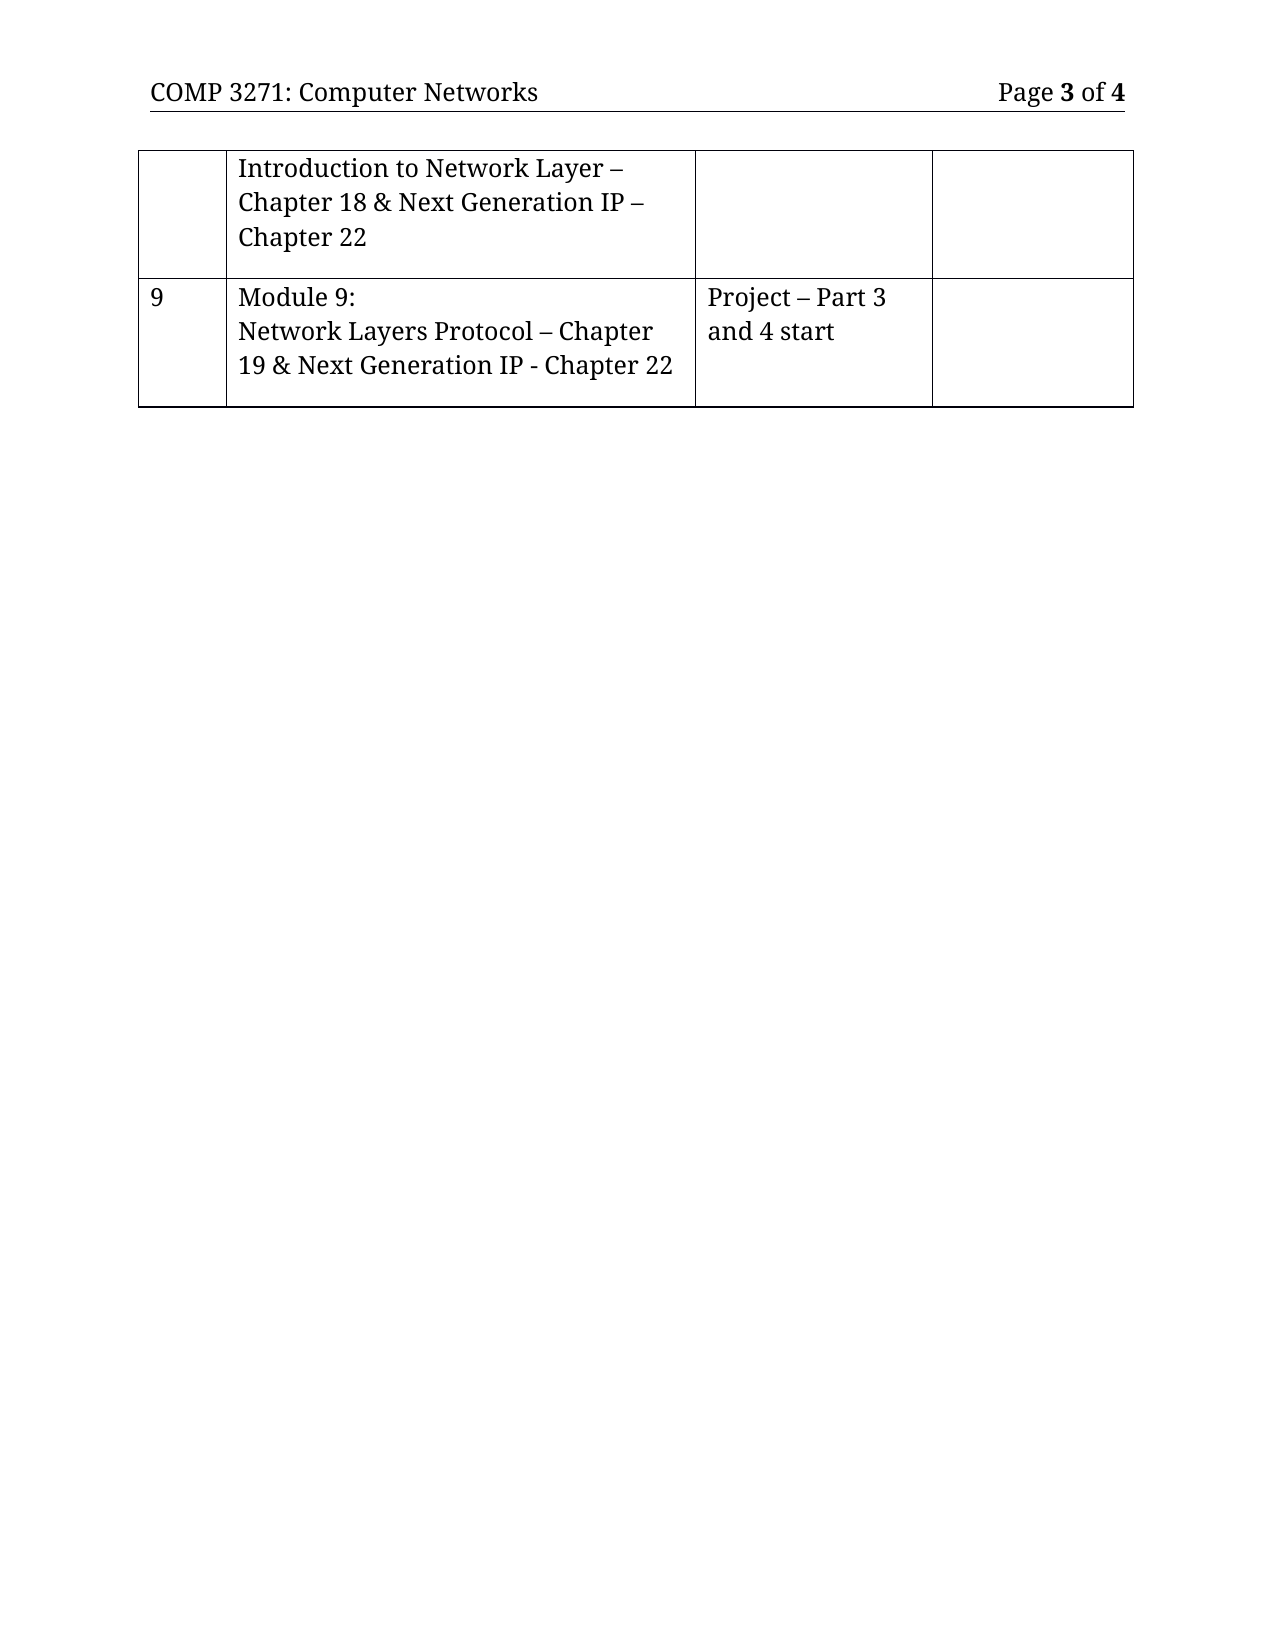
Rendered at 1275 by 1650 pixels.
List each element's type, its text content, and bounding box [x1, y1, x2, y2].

table_cell Module 9: Network Layers Protocol – Chapter 19 & Next Generation IP - Chapter 22 [227, 279, 695, 406]
table_cell Introduction to Network Layer – Chapter 18 & Next Generation IP – Chapter 22 [227, 151, 695, 278]
table_cell Project – Part 3 and 4 start [696, 279, 932, 406]
table_cell [933, 151, 1133, 278]
table_cell [933, 279, 1133, 406]
table_cell 9 [139, 279, 226, 406]
table_cell [139, 151, 226, 278]
table_cell [696, 151, 932, 278]
